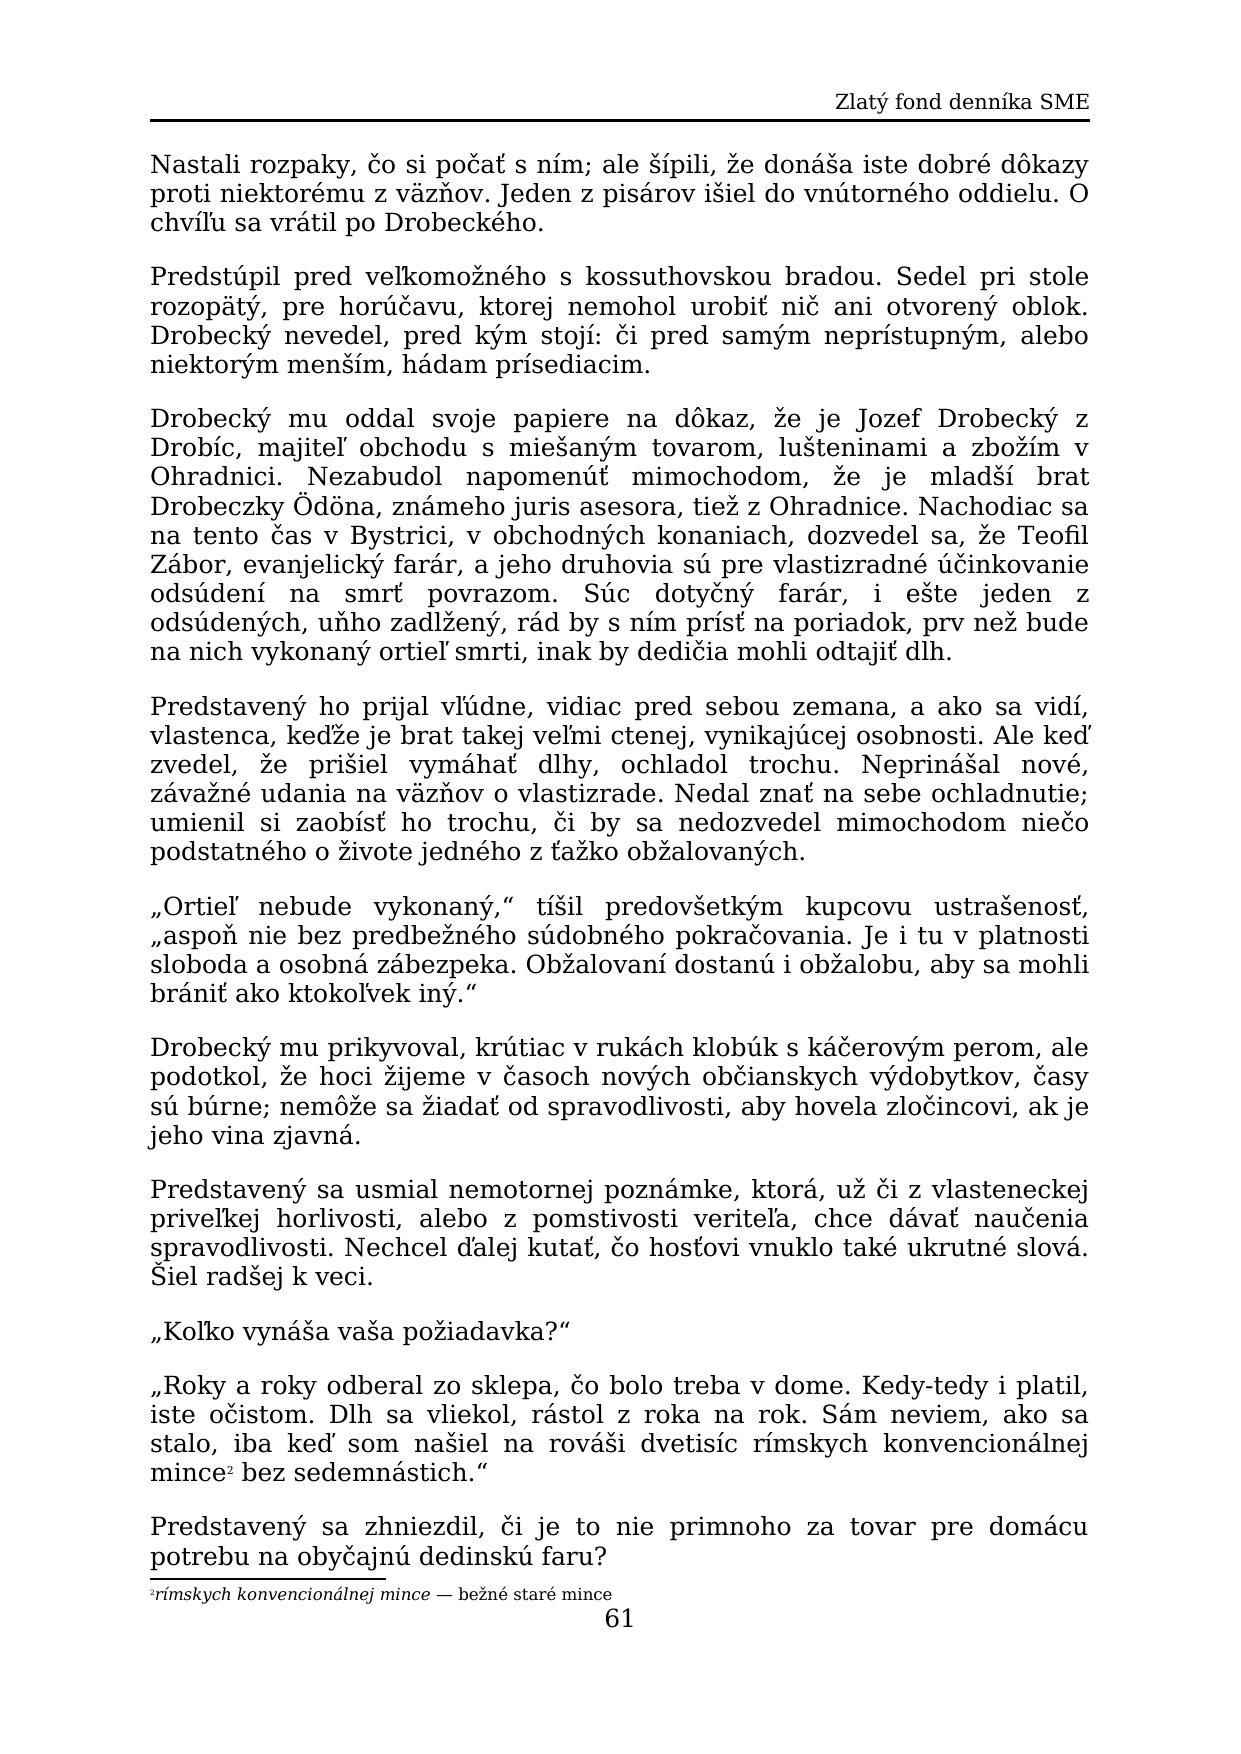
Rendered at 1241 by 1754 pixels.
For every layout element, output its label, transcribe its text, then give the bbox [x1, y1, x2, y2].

text Nastali rozpaky, čo si počať s ním; ale šípili, že donáša iste dobré dôkazy proti niektorému z väzňov. Jeden z pisárov išiel do vnútorného oddielu. O chvíľu sa vrátil po Drobeckého. [150, 150, 1090, 237]
text 2rímskych konvencionálnej mince — bežné staré mince [150, 1584, 1090, 1604]
text Drobecký mu oddal svoje papiere na dôkaz, že je Jozef Drobecký z Drobíc, majiteľ obchodu s miešaným tovarom, lušteninami a zbožím v Ohradnici. Nezabudol napomenúť mimochodom, že je mladší brat Drobeczky Ödöna, známeho juris asesora, tiež z Ohradnice. Nachodiac sa na tento čas v Bystrici, v obchodných konaniach, dozvedel sa, že Teofil Zábor, evanjelický farár, a jeho druhovia sú pre vlastizradné účinkovanie odsúdení na smrť povrazom. Súc dotyčný farár, i ešte jeden z odsúdených, uňho zadlžený, rád by s ním prísť na poriadok, prv než bude na nich vykonaný ortieľ smrti, inak by dedičia mohli odtajiť dlh. [150, 404, 1090, 667]
text Predstavený sa zhniezdil, či je to nie primnoho za tovar pre domácu potrebu na obyčajnú dedinskú faru? [150, 1513, 1090, 1571]
text Drobecký mu prikyvoval, krútiac v rukách klobúk s káčerovým perom, ale podotkol, že hoci žijeme v časoch nových občianskych výdobytkov, časy sú búrne; nemôže sa žiadať od spravodlivosti, aby hovela zločincovi, ak je jeho vina zjavná. [150, 1033, 1090, 1150]
text „Koľko vynáša vaša požiadavka?“ [150, 1317, 1090, 1346]
text „Ortieľ nebude vykonaný,“ tíšil predovšetkým kupcovu ustrašenosť, „aspoň nie bez predbežného súdobného pokračovania. Je i tu v platnosti sloboda a osobná zábezpeka. Obžalovaní dostanú i obžalobu, aby sa mohli brániť ako ktokoľvek iný.“ [150, 892, 1090, 1008]
text Predstavený ho prijal vľúdne, vidiac pred sebou zemana, a ako sa vidí, vlastenca, keďže je brat takej veľmi ctenej, vynikajúcej osobnosti. Ale keď zvedel, že prišiel vymáhať dlhy, ochladol trochu. Neprinášal nové, závažné udania na väzňov o vlastizrade. Nedal znať na sebe ochladnutie; umienil si zaobísť ho trochu, či by sa nedozvedel mimochodom niečo podstatného o živote jedného z ťažko obžalovaných. [150, 692, 1090, 867]
text Predstúpil pred veľkomožného s kossuthovskou bradou. Sedel pri stole rozopätý, pre horúčavu, ktorej nemohol urobiť nič ani otvorený oblok. Drobecký nevedel, pred kým stojí: či pred samým neprístupným, alebo niektorým menším, hádam prísediacim. [150, 262, 1090, 379]
text „Roky a roky odberal zo sklepa, čo bolo treba v dome. Kedy-tedy i platil, iste očistom. Dlh sa vliekol, rástol z roka na rok. Sám neviem, ako sa stalo, iba keď som našiel na rováši dvetisíc rímskych konvencionálnej mince2 bez sedemnástich.“ [150, 1371, 1090, 1488]
text Predstavený sa usmial nemotornej poznámke, ktorá, už či z vlasteneckej priveľkej horlivosti, alebo z pomstivosti veriteľa, chce dávať naučenia spravodlivosti. Nechcel ďalej kutať, čo hosťovi vnuklo také ukrutné slová. Šiel radšej k veci. [150, 1175, 1090, 1292]
